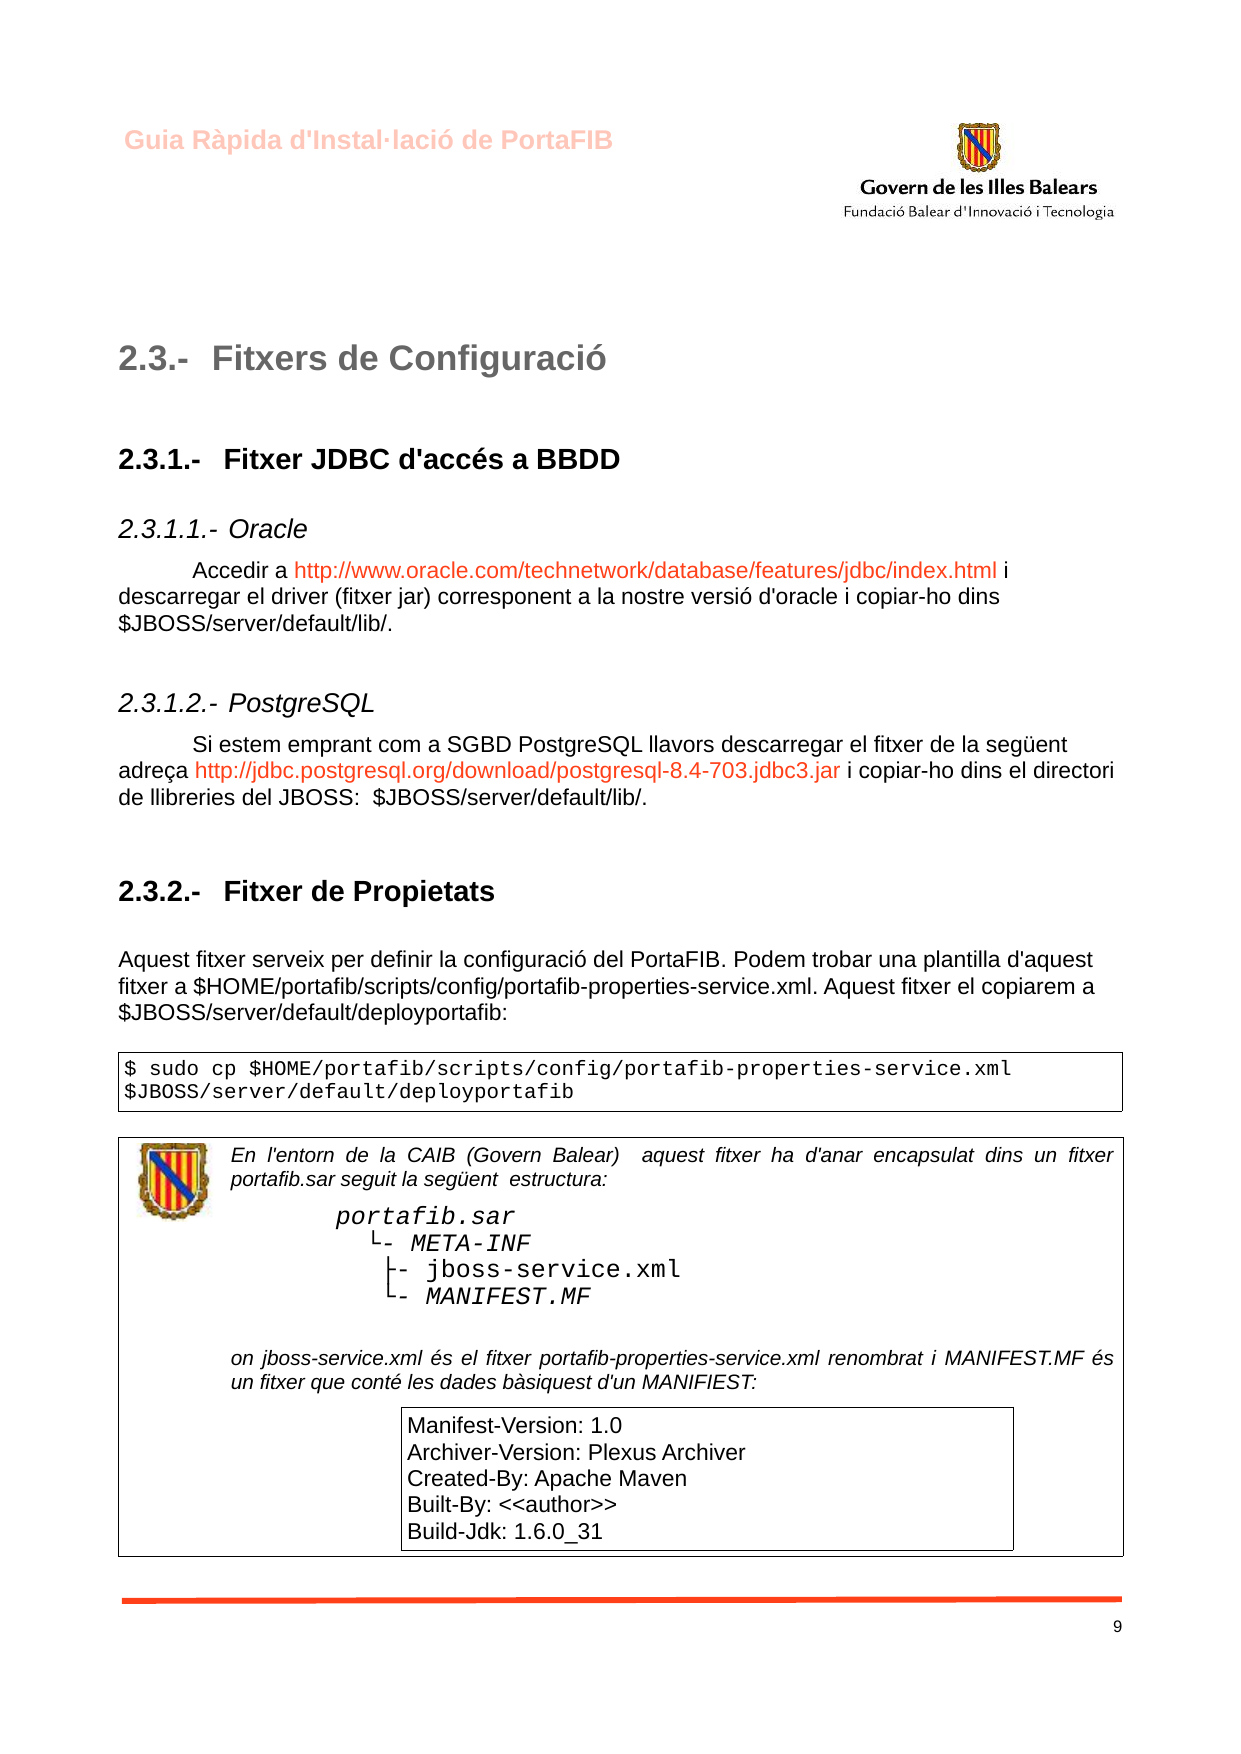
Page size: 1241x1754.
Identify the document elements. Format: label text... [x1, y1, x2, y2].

table_header $ sudo cp $HOME/portafib/scripts/config/portafib-properties-service.xml $JBOSS/server/default/deployportafib [119, 1053, 1122, 1111]
table_header Manifest-Version: 1.0 Archiver-Version: Plexus Archiver Created-By: Apache Maven Built-By: <<author>> Build-Jdk: 1.6.0_31 [402, 1408, 1013, 1550]
subtitle PostgreSQL [118, 687, 1122, 719]
table_header [119, 1138, 225, 1556]
text Accedir a http://www.oracle.com/technetwork/database/features/jdbc/index.html i descarregar el driver (fitxer jar) corresponent a la nostre versió d'oracle i copiar-ho dins $JBOSS/server/default/lib/. [118, 557, 1122, 636]
text Si estem emprant com a SGBD PostgreSQL llavors descarregar el fitxer de la següent adreça http://jdbc.postgresql.org/download/postgresql-8.4-703.jdbc3.jar i copiar-ho dins el directori de llibreries del JBOSS: $JBOSS/server/default/lib/. [118, 731, 1122, 810]
subtitle Fitxer JDBC d'accés a BBDD [118, 442, 1122, 476]
list Aquest fitxer serveix per definir la configuració del PortaFIB. Podem trobar una plantilla d'aquest fitxer a $HOME/portafib/scripts/config/portafib-properties-service.xml. Aquest fitxer el copiarem a $JBOSS/server/default/deployportafib: [118, 946, 1122, 1026]
subtitle Fitxers de Configuració [118, 338, 1122, 378]
subtitle Fitxer de Propietats [118, 874, 1122, 908]
subtitle Oracle [118, 513, 1122, 544]
picture [840, 123, 1117, 220]
picture [134, 1143, 214, 1222]
table_header En l'entorn de la CAIB (Govern Balear) aquest fitxer ha d'anar encapsulat dins un fitxer portafib.sar seguit la següent estructura: portafib.sar └- META-INF ├- jboss-service.xml └- MANIFEST.MF on jboss-service.xml és el fitxer portafib-properties-service.xml renombrat i MANIFEST.MF és un fitxer que conté les dades bàsiquest d'un MANIFIEST: [225, 1138, 1123, 1556]
